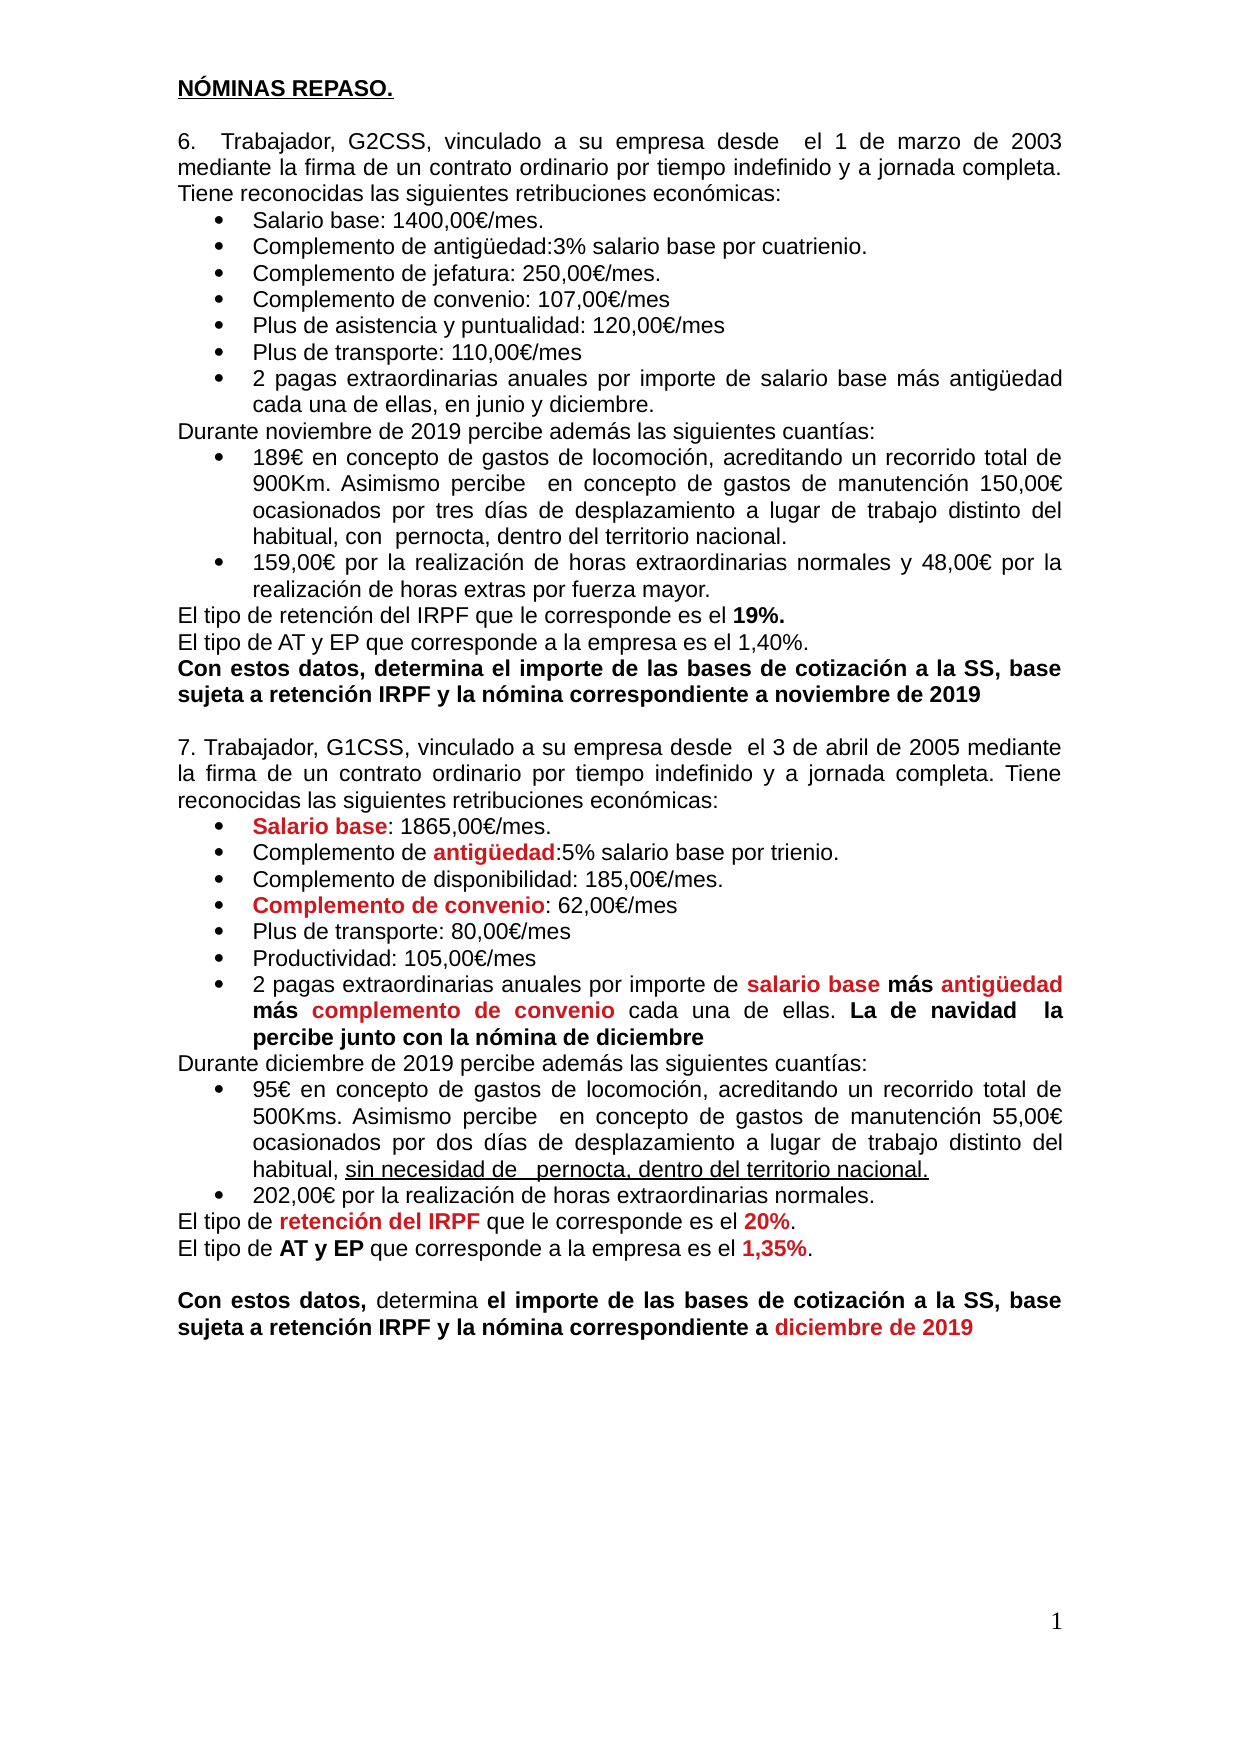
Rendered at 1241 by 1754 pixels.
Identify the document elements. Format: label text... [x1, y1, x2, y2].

text El tipo de AT y EP que corresponde a la empresa es el 1,40%. [177, 628, 1063, 655]
list Complemento de convenio: 107,00€/mes [215, 286, 1063, 312]
text NÓMINAS REPASO. [177, 75, 1063, 101]
list Salario base: 1865,00€/mes. [215, 813, 1063, 839]
text 6. Trabajador, G2CSS, vinculado a su empresa desde el 1 de marzo de 2003 mediante la firma de un contrato ordinario por tiempo indefinido y a jornada completa. Tiene reconocidas las siguientes retribuciones económicas: [177, 128, 1063, 207]
text Durante diciembre de 2019 percibe además las siguientes cuantías: [177, 1050, 1063, 1076]
list Complemento de jefatura: 250,00€/mes. [215, 259, 1063, 286]
text Durante noviembre de 2019 percibe además las siguientes cuantías: [177, 418, 1063, 444]
text El tipo de retención del IRPF que le corresponde es el 20%. [177, 1208, 1063, 1234]
list Complemento de convenio: 62,00€/mes [215, 892, 1063, 918]
list Plus de transporte: 80,00€/mes [215, 918, 1063, 945]
list Salario base: 1400,00€/mes. [215, 207, 1063, 233]
text Con estos datos, determina el importe de las bases de cotización a la SS, base sujeta a retención IRPF y la nómina correspondiente a diciembre de 2019 [177, 1287, 1063, 1340]
text El tipo de retención del IRPF que le corresponde es el 19%. [177, 602, 1063, 628]
list Plus de asistencia y puntualidad: 120,00€/mes [215, 312, 1063, 338]
list Complemento de disponibilidad: 185,00€/mes. [215, 866, 1063, 892]
text 7. Trabajador, G1CSS, vinculado a su empresa desde el 3 de abril de 2005 mediante la firma de un contrato ordinario por tiempo indefinido y a jornada completa. Tiene reconocidas las siguientes retribuciones económicas: [177, 734, 1063, 813]
list 202,00€ por la realización de horas extraordinarias normales. [215, 1182, 1063, 1208]
list Complemento de antigüedad:5% salario base por trienio. [215, 839, 1063, 866]
list Plus de transporte: 110,00€/mes [215, 338, 1063, 365]
text El tipo de AT y EP que corresponde a la empresa es el 1,35%. [177, 1234, 1063, 1261]
list 2 pagas extraordinarias anuales por importe de salario base más antigüedad más complemento de convenio cada una de ellas. La de navidad la percibe junto con la nómina de diciembre [215, 971, 1063, 1050]
list Productividad: 105,00€/mes [215, 945, 1063, 971]
list 95€ en concepto de gastos de locomoción, acreditando un recorrido total de 500Kms. Asimismo percibe en concepto de gastos de manutención 55,00€ ocasionados por dos días de desplazamiento a lugar de trabajo distinto del habitual, sin necesidad de pernocta, dentro del territorio nacional. [215, 1076, 1063, 1182]
list 2 pagas extraordinarias anuales por importe de salario base más antigüedad cada una de ellas, en junio y diciembre. [215, 365, 1063, 418]
list 189€ en concepto de gastos de locomoción, acreditando un recorrido total de 900Km. Asimismo percibe en concepto de gastos de manutención 150,00€ ocasionados por tres días de desplazamiento a lugar de trabajo distinto del habitual, con pernocta, dentro del territorio nacional. [215, 444, 1063, 549]
text Con estos datos, determina el importe de las bases de cotización a la SS, base sujeta a retención IRPF y la nómina correspondiente a noviembre de 2019 [177, 655, 1063, 707]
list 159,00€ por la realización de horas extraordinarias normales y 48,00€ por la realización de horas extras por fuerza mayor. [215, 549, 1063, 602]
list Complemento de antigüedad:3% salario base por cuatrienio. [215, 233, 1063, 259]
